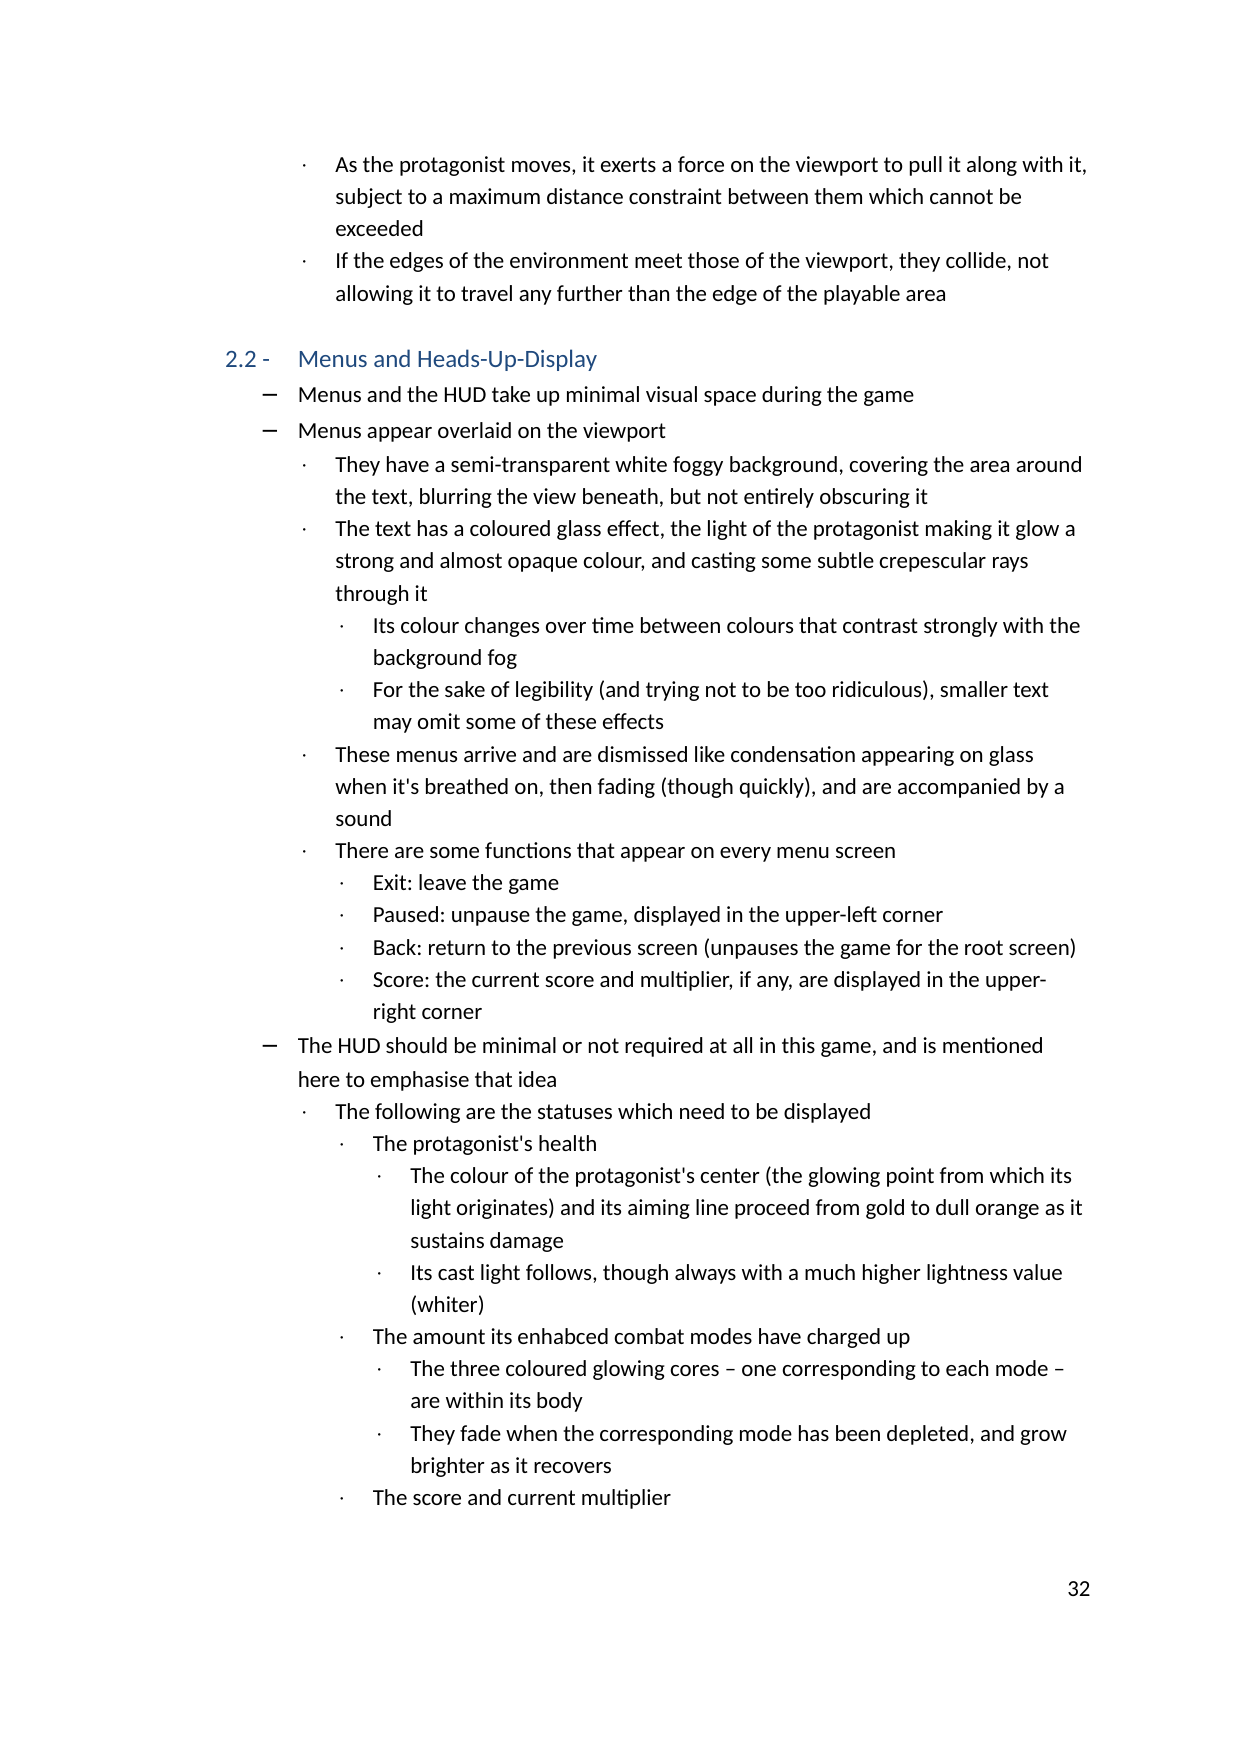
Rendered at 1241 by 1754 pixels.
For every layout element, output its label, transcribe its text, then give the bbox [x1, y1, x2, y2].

list The text has a coloured glass effect, the light of the protagonist making it glow a strong and almost opaque colour, and casting some subtle crepescular rays through it [298, 514, 1090, 607]
list As the protagonist moves, it exerts a force on the viewport to pull it along with it, subject to a maximum distance constraint between them which cannot be exceeded [298, 150, 1090, 242]
list There are some functions that appear on every menu screen [298, 836, 1090, 864]
list These menus arrive and are dismissed like condensation appearing on glass when it's breathed on, then fading (though quickly), and are accompanied by a sound [298, 740, 1090, 832]
list Paused: unpause the game, displayed in the upper-left corner [335, 901, 1090, 929]
list Its cast light follows, though always with a much higher lightness value (whiter) [373, 1258, 1090, 1318]
list The amount its enhabced combat modes have charged up [335, 1322, 1090, 1350]
list Score: the current score and multiplier, if any, are displayed in the upper-right corner [335, 965, 1090, 1025]
list The following are the statuses which need to be displayed [298, 1097, 1090, 1125]
list The three coloured glowing cores – one corresponding to each mode – are within its body [373, 1354, 1090, 1415]
list For the sake of legibility (and trying not to be too ridiculous), smaller text may omit some of these effects [335, 675, 1090, 736]
list The colour of the protagonist's center (the glowing point from which its light originates) and its aiming line proceed from gold to dull orange as it sustains damage [373, 1161, 1090, 1254]
list The HUD should be minimal or not required at all in this game, and is mentioned here to emphasise that idea [260, 1029, 1090, 1093]
list Menus appear overlaid on the viewport [260, 414, 1090, 445]
list Exit: leave the game [335, 868, 1090, 896]
list The protagonist's health [335, 1129, 1090, 1157]
list They have a semi-transparent white foggy background, covering the area around the text, blurring the view beneath, but not entirely obscuring it [298, 450, 1090, 510]
list The score and current multiplier [335, 1483, 1090, 1511]
list Menus and Heads-Up-Display [225, 343, 1090, 374]
list Its colour changes over time between colours that contrast strongly with the background fog [335, 611, 1090, 671]
list Menus and the HUD take up minimal visual space during the game [260, 378, 1090, 409]
list If the edges of the environment meet those of the viewport, they collide, not allowing it to travel any further than the edge of the playable area [298, 247, 1090, 307]
list They fade when the corresponding mode has been depleted, and grow brighter as it recovers [373, 1419, 1090, 1479]
list Back: return to the previous screen (unpauses the game for the root screen) [335, 933, 1090, 961]
